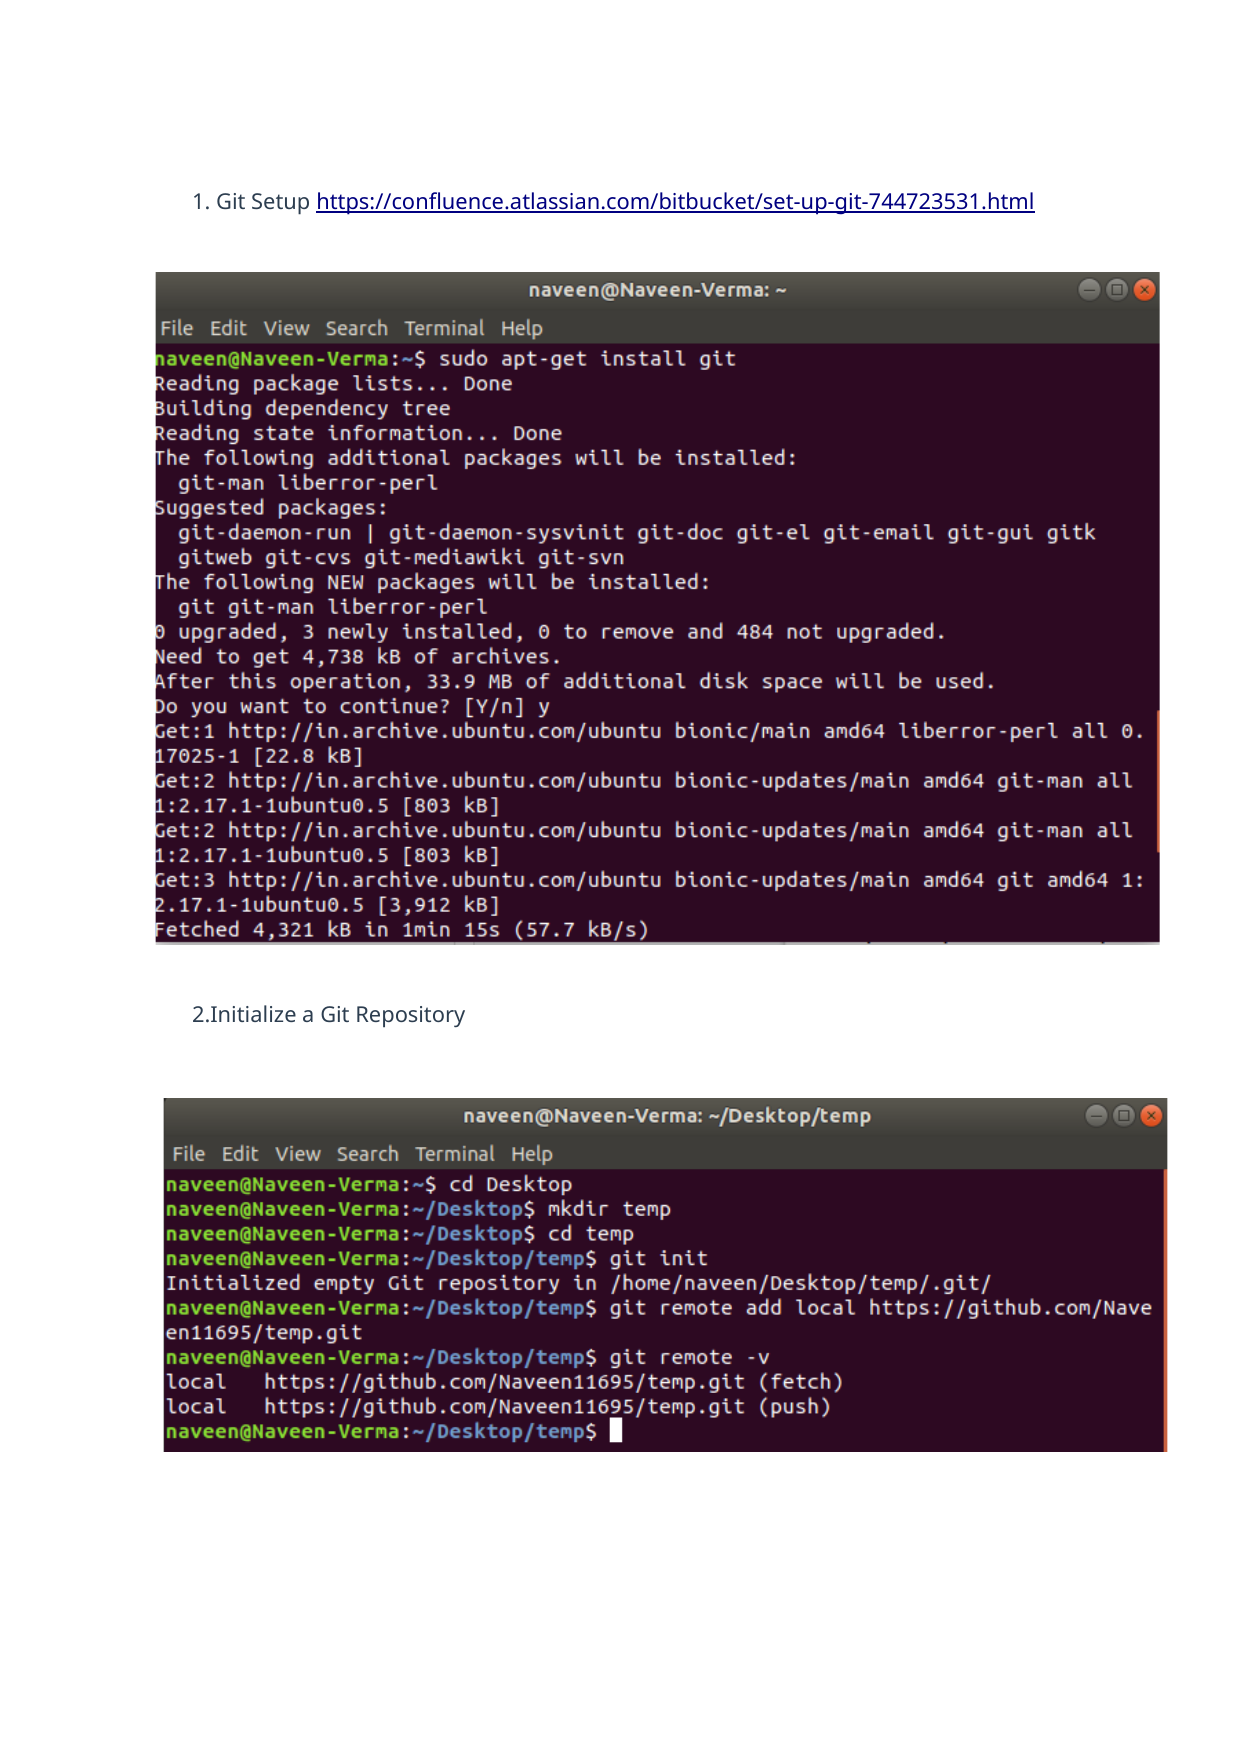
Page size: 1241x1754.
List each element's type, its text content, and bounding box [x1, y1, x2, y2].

list Initialize a Git Repository [118, 999, 1122, 1028]
picture [155, 272, 1160, 945]
picture [163, 1098, 1168, 1452]
list Git Setup https://confluence.atlassian.com/bitbucket/set-up-git-744723531.html [118, 186, 1122, 216]
